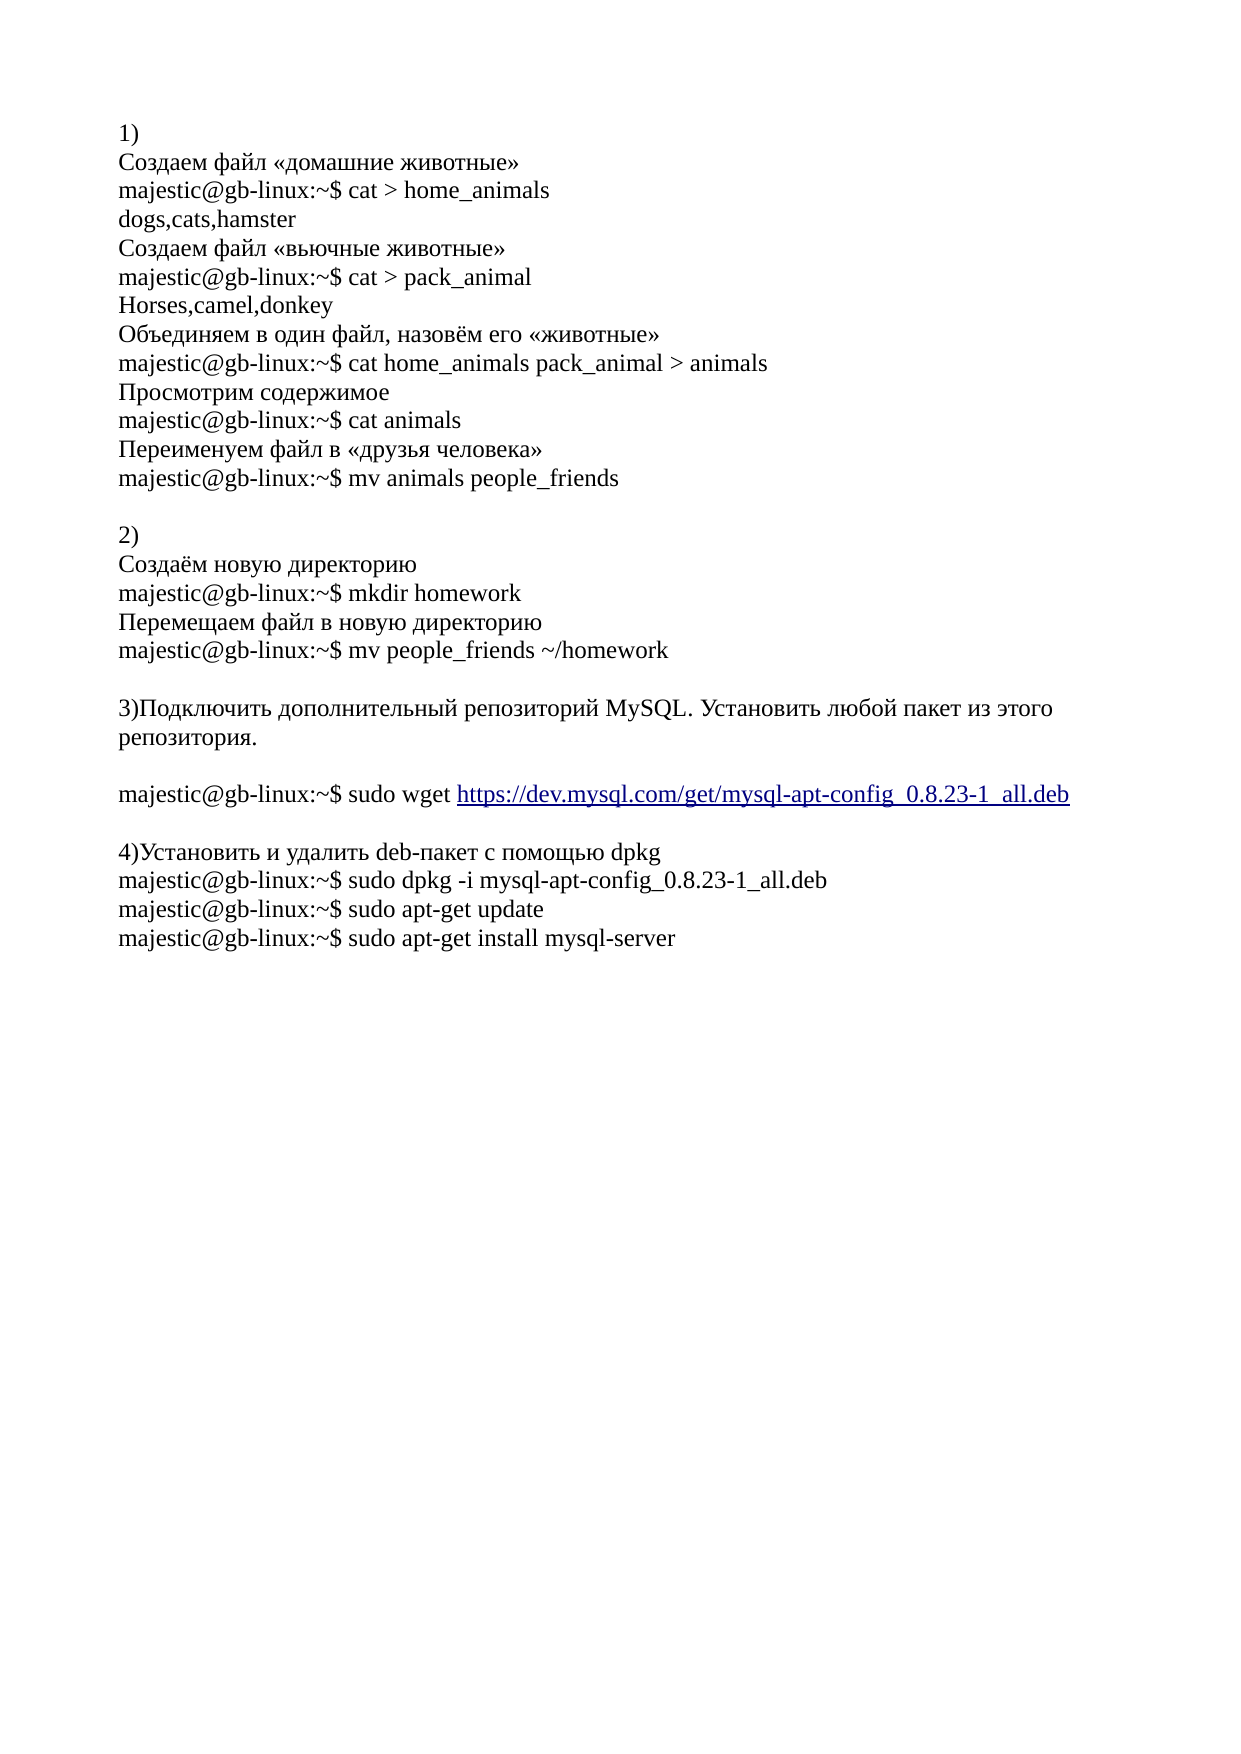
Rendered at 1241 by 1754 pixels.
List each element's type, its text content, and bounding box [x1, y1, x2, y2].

text Создаём новую директорию [118, 549, 1122, 578]
text majestic@gb-linux:~$ sudo apt-get update majestic@gb-linux:~$ sudo apt-get install mysql-server [118, 894, 1122, 952]
text Создаем файл «домашние животные» [118, 147, 1122, 176]
text 4)Установить и удалить deb-пакет с помощью dpkg [118, 837, 1122, 866]
text 1) [118, 118, 1122, 147]
text majestic@gb-linux:~$ mv people_friends ~/homework [118, 636, 1122, 664]
text 2) [118, 521, 1122, 549]
text Просмотрим содержимое [118, 377, 1122, 406]
text majestic@gb-linux:~$ sudo dpkg -i mysql-apt-config_0.8.23-1_all.deb [118, 866, 1122, 894]
text majestic@gb-linux:~$ sudo wget https://dev.mysql.com/get/mysql-apt-config_0.8.23-1_all.deb [118, 751, 1122, 808]
text Переименуем файл в «друзья человека» [118, 434, 1122, 463]
text Перемещаем файл в новую директорию [118, 607, 1122, 636]
text Объединяем в один файл, назовём его «животные» [118, 319, 1122, 348]
text majestic@gb-linux:~$ cat > pack_animal [118, 262, 1122, 291]
text majestic@gb-linux:~$ mkdir homework [118, 578, 1122, 607]
text majestic@gb-linux:~$ cat animals [118, 406, 1122, 434]
text majestic@gb-linux:~$ cat > home_animals [118, 176, 1122, 204]
text majestic@gb-linux:~$ mv animals people_friends [118, 463, 1122, 492]
text dogs,cats,hamster [118, 204, 1122, 233]
text 3)Подключить дополнительный репозиторий MySQL. Установить любой пакет из этого репозитория. [118, 693, 1122, 751]
text majestic@gb-linux:~$ cat home_animals pack_animal > animals [118, 348, 1122, 377]
text Horses,camel,donkey [118, 291, 1122, 319]
text Создаем файл «вьючные животные» [118, 233, 1122, 262]
